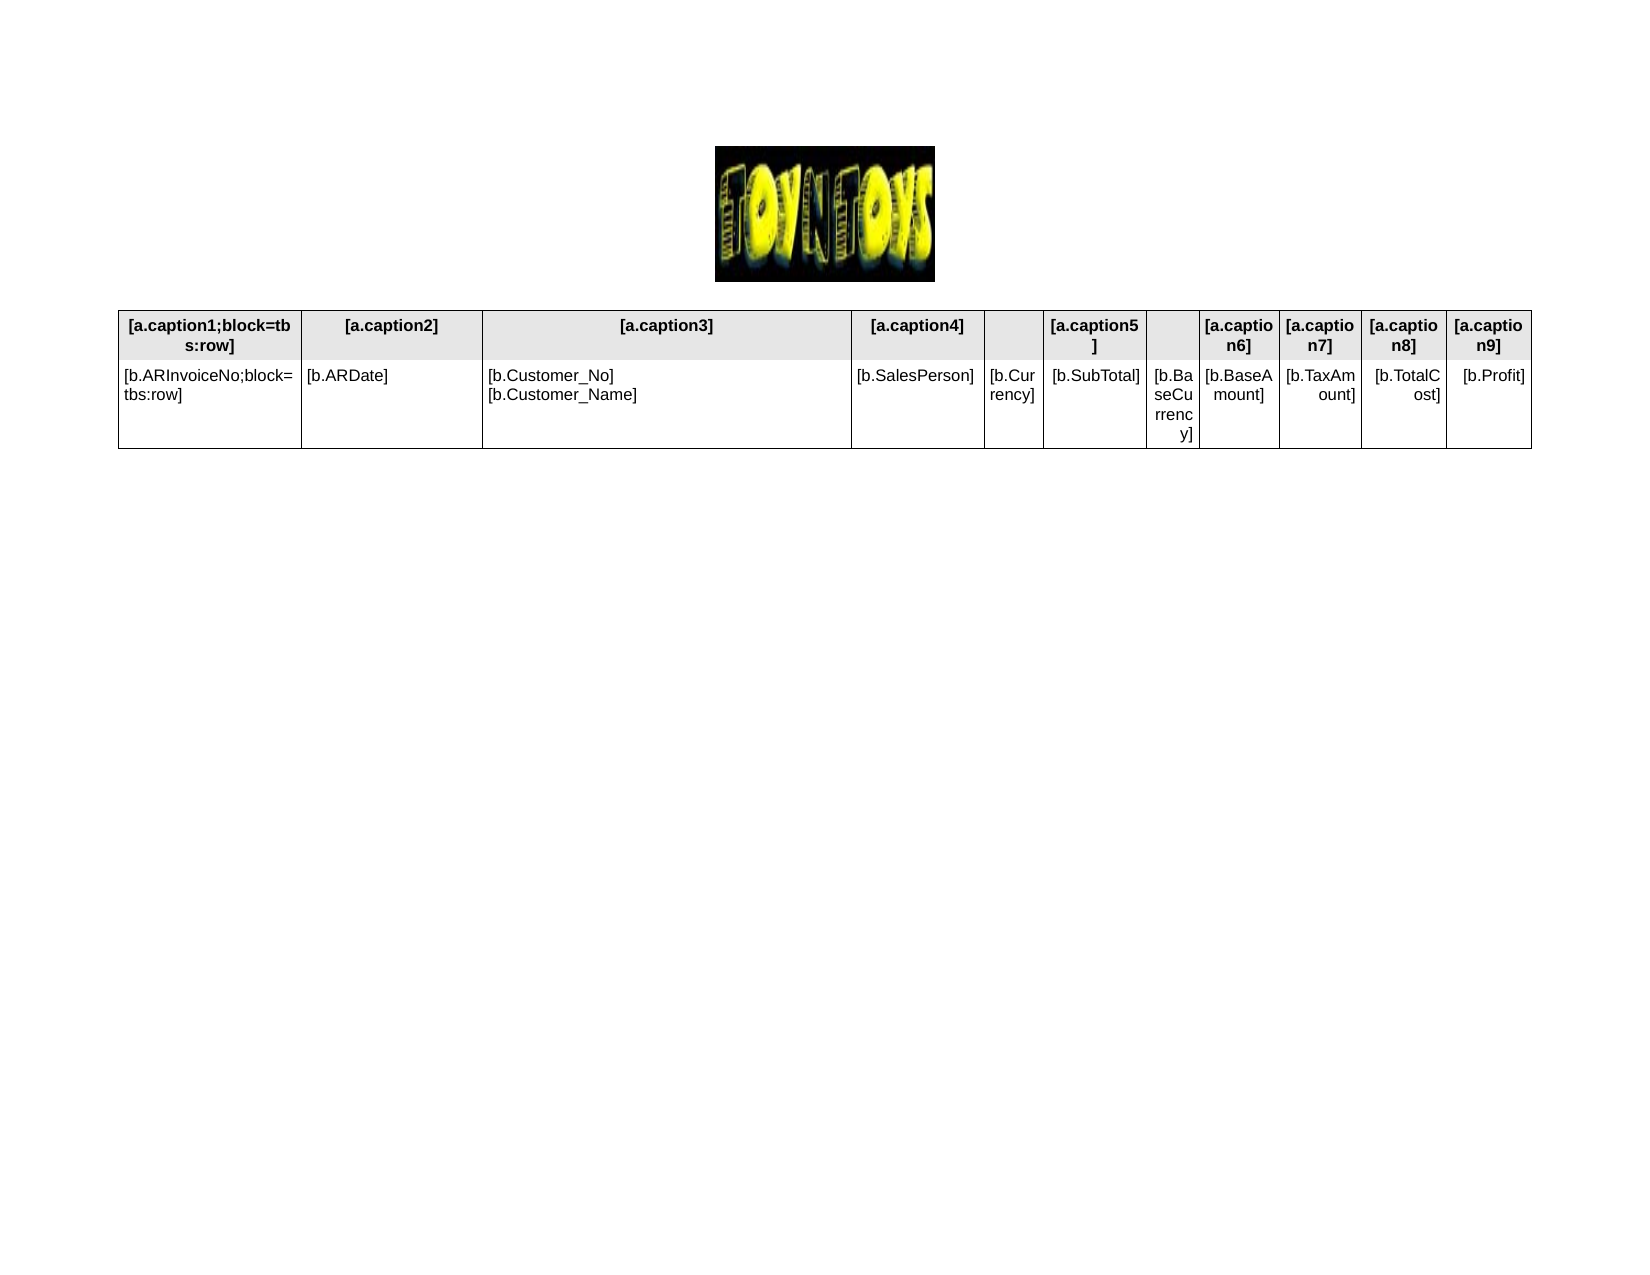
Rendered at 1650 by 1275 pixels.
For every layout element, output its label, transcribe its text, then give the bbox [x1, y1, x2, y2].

table_cell [b.SubTotal] [1044, 360, 1146, 448]
table_cell [b.TotalCost] [1362, 360, 1446, 448]
table_cell [b.TaxAmount] [1280, 360, 1361, 448]
table_header [a.caption9] [1447, 311, 1531, 360]
table_cell [b.BaseCurrency] [1147, 360, 1199, 448]
table_cell [b.ARDate] [302, 360, 482, 448]
table_header [a.caption6] [1200, 311, 1279, 360]
table_cell [b.Customer_No] [b.Customer_Name] [483, 360, 851, 448]
table_cell [b.BaseAmount] [1200, 360, 1279, 448]
table_cell [b.SalesPerson] [852, 360, 984, 448]
picture [715, 146, 935, 282]
table_cell [b.Profit] [1447, 360, 1531, 448]
table_cell [b.ARInvoiceNo;block=tbs:row] [119, 360, 301, 448]
table_header [a.caption4] [852, 311, 984, 360]
table_header [a.caption1;block=tbs:row] [119, 311, 301, 360]
table_header [a.caption3] [483, 311, 851, 360]
table_cell [b.Currency] [985, 360, 1043, 448]
table_header [a.caption8] [1362, 311, 1446, 360]
table_header [985, 311, 1043, 360]
table_header [a.caption7] [1280, 311, 1361, 360]
table_header [a.caption5] [1044, 311, 1146, 360]
table_header [1147, 311, 1199, 360]
table_header [a.caption2] [302, 311, 482, 360]
